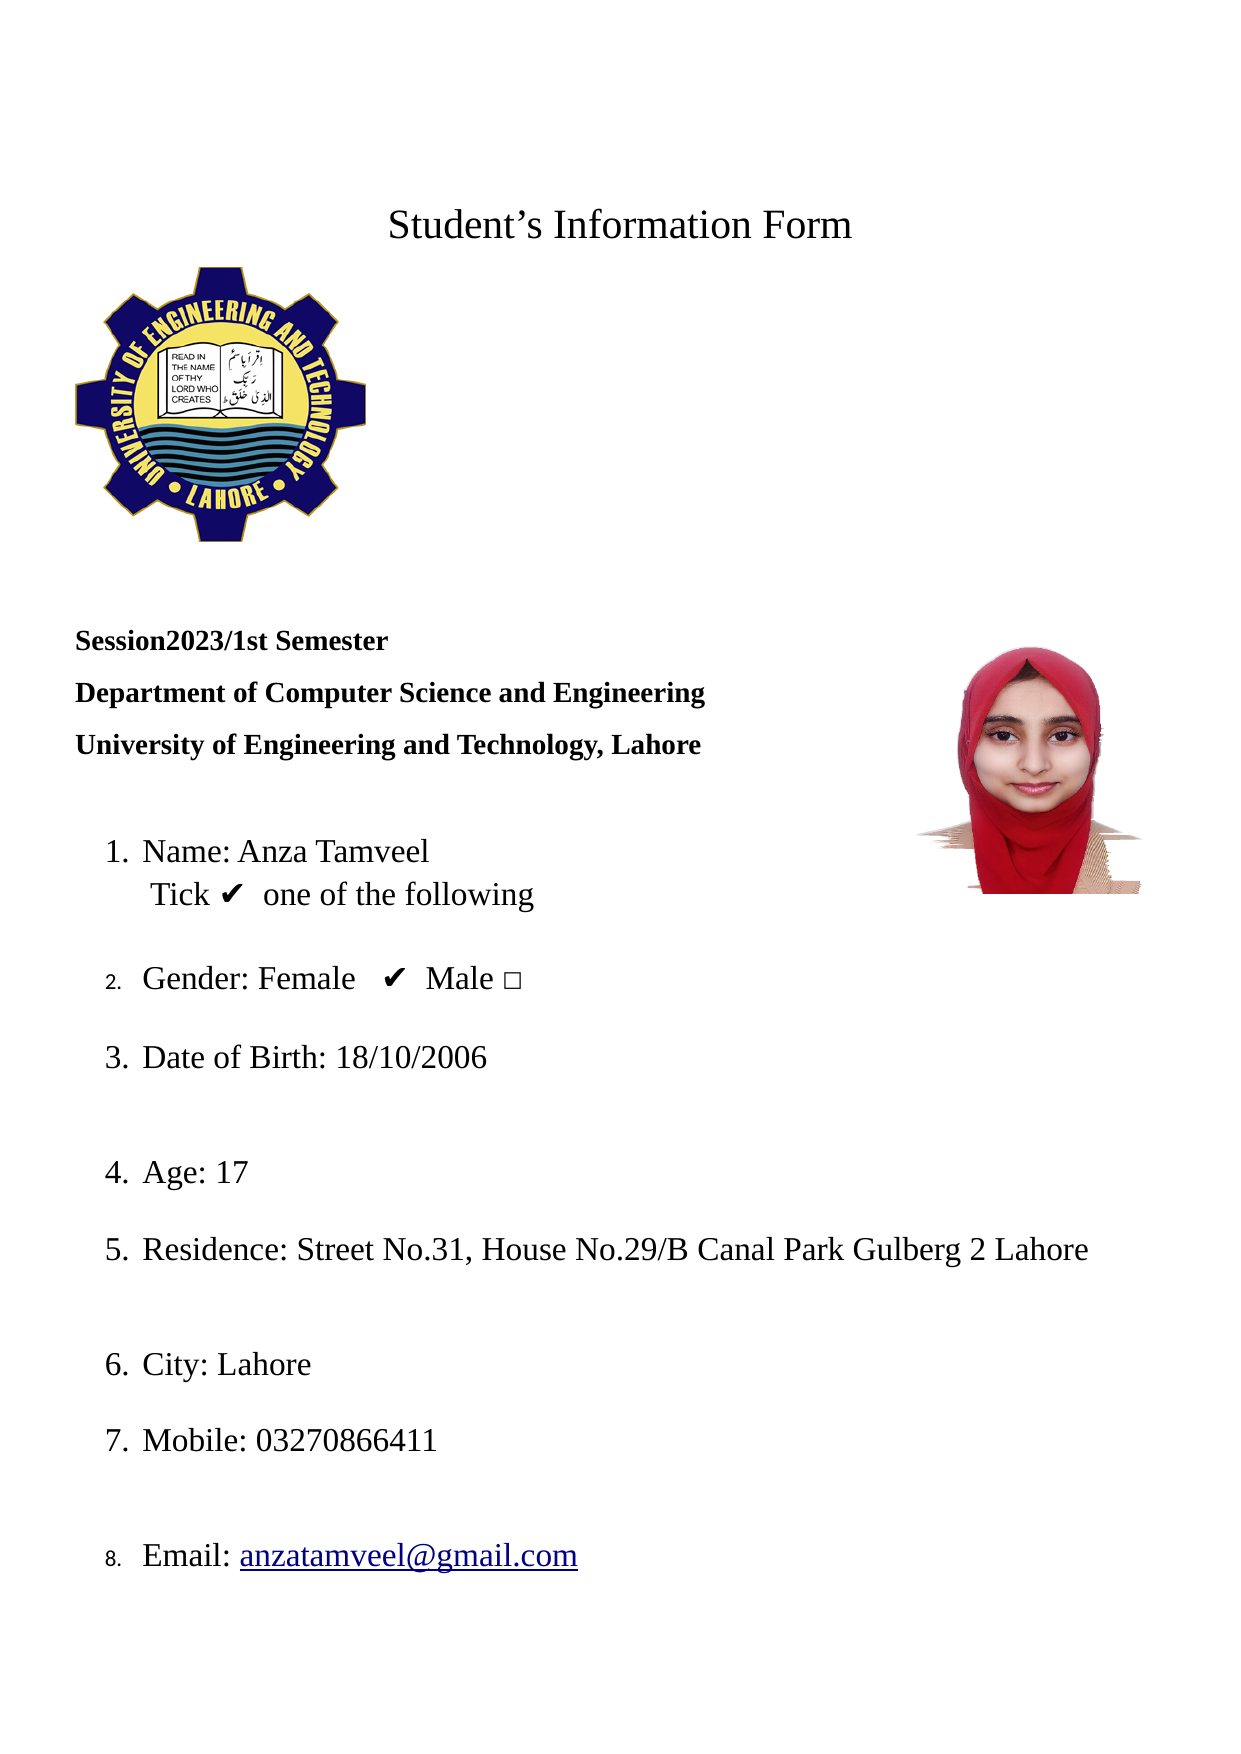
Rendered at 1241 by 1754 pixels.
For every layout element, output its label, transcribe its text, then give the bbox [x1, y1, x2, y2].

text University of Engineering and Technology, Lahore [75, 727, 263, 761]
list Gender: Female ✔ Male ☐ [104, 953, 136, 999]
list Age: 17 [104, 1152, 248, 1191]
text Session2023/1st Semester [75, 623, 235, 656]
list City: Lahore [104, 1344, 535, 1382]
list [689, 1344, 1165, 1382]
list Residence: Street No.31, House No.29/B Canal Park Gulberg 2 Lahore [956, 1229, 1165, 1267]
text Department of Computer Science and Engineering [75, 675, 252, 708]
list Mobile: 03270866411 [104, 1421, 1165, 1459]
list Name: Anza Tamveel [104, 831, 215, 870]
list Date of Birth: 18/10/2006 [104, 1037, 235, 1076]
list Date of Birth: 18/10/2006 [992, 1037, 1165, 1076]
text Department of Computer Science and Engineering [1090, 675, 1165, 708]
text Student’s Information Form [75, 199, 1165, 247]
list Name: Anza Tamveel [1104, 831, 1165, 870]
list Residence: Street No.31, House No.29/B Canal Park Gulberg 2 Lahore [104, 1229, 275, 1267]
text University of Engineering and Technology, Lahore [1099, 727, 1165, 761]
list Tick ✔ one of the following [1107, 870, 1165, 915]
list Gender: Female ✔ Male ☐ [1091, 953, 1165, 999]
list Email: anzatamveel@gmail.com [104, 1536, 1165, 1574]
text Session2023/1st Semester [992, 623, 1165, 656]
list [979, 1152, 1165, 1191]
